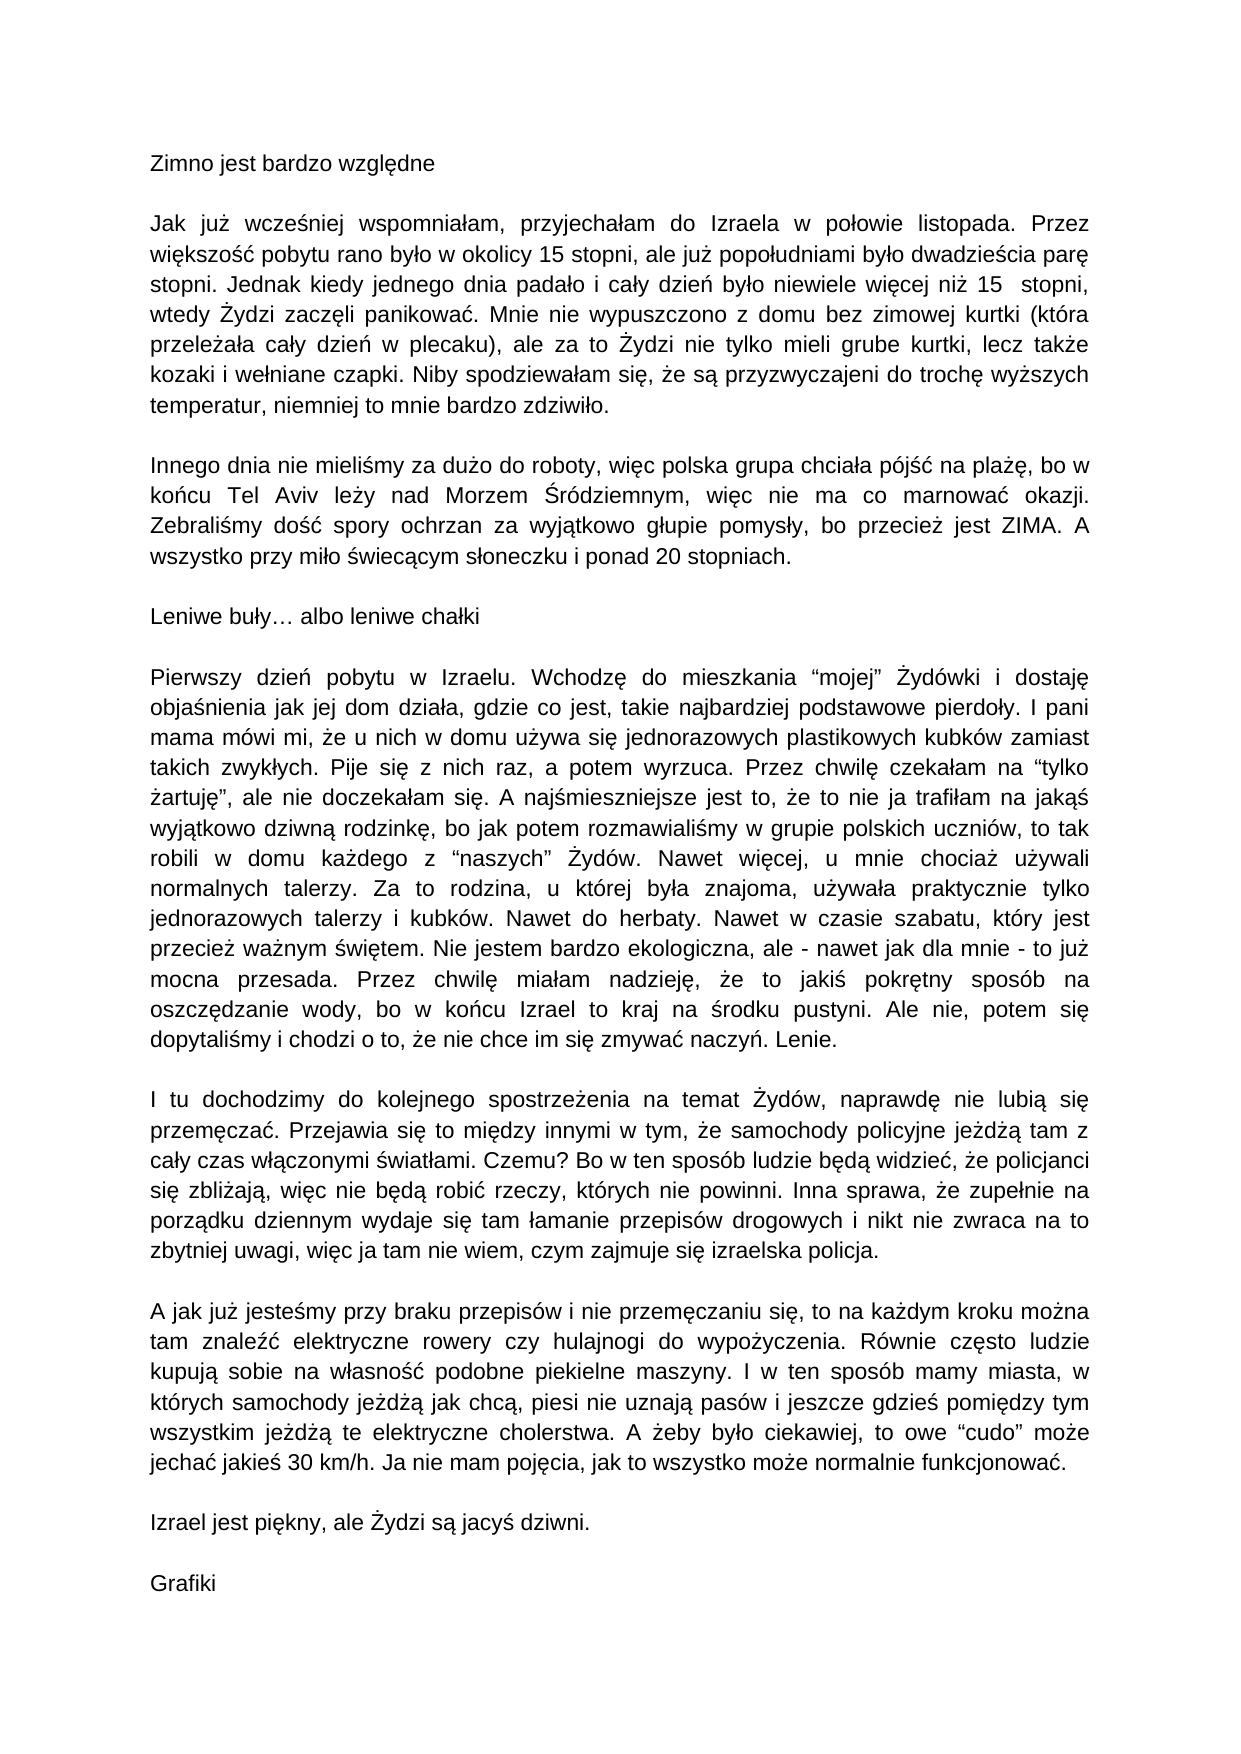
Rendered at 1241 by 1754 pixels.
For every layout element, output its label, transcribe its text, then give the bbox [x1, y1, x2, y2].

text Innego dnia nie mieliśmy za dużo do roboty, więc polska grupa chciała pójść na plażę, bo w końcu Tel Aviv leży nad Morzem Śródziemnym, więc nie ma co marnować okazji. Zebraliśmy dość spory ochrzan za wyjątkowo głupie pomysły, bo przecież jest ZIMA. A wszystko przy miło świecącym słoneczku i ponad 20 stopniach. [150, 452, 1090, 569]
text Grafiki [150, 1570, 1090, 1596]
text I tu dochodzimy do kolejnego spostrzeżenia na temat Żydów, naprawdę nie lubią się przemęczać. Przejawia się to między innymi w tym, że samochody policyjne jeżdżą tam z cały czas włączonymi światłami. Czemu? Bo w ten sposób ludzie będą widzieć, że policjanci się zbliżają, więc nie będą robić rzeczy, których nie powinni. Inna sprawa, że zupełnie na porządku dziennym wydaje się tam łamanie przepisów drogowych i nikt nie zwraca na to zbytniej uwagi, więc ja tam nie wiem, czym zajmuje się izraelska policja. [150, 1086, 1090, 1264]
text Izrael jest piękny, ale Żydzi są jacyś dziwni. [150, 1509, 1090, 1536]
text Zimno jest bardzo względne [150, 150, 1090, 176]
text Jak już wcześniej wspomniałam, przyjechałam do Izraela w połowie listopada. Przez większość pobytu rano było w okolicy 15 stopni, ale już popołudniami było dwadzieścia parę stopni. Jednak kiedy jednego dnia padało i cały dzień było niewiele więcej niż 15 stopni, wtedy Żydzi zaczęli panikować. Mnie nie wypuszczono z domu bez zimowej kurtki (która przeleżała cały dzień w plecaku), ale za to Żydzi nie tylko mieli grube kurtki, lecz także kozaki i wełniane czapki. Niby spodziewałam się, że są przyzwyczajeni do trochę wyższych temperatur, niemniej to mnie bardzo zdziwiło. [150, 210, 1090, 418]
text Leniwe buły… albo leniwe chałki [150, 603, 1090, 629]
text A jak już jesteśmy przy braku przepisów i nie przemęczaniu się, to na każdym kroku można tam znaleźć elektryczne rowery czy hulajnogi do wypożyczenia. Równie często ludzie kupują sobie na własność podobne piekielne maszyny. I w ten sposób mamy miasta, w których samochody jeżdżą jak chcą, piesi nie uznają pasów i jeszcze gdzieś pomiędzy tym wszystkim jeżdżą te elektryczne cholerstwa. A żeby było ciekawiej, to owe “cudo” może jechać jakieś 30 km/h. Ja nie mam pojęcia, jak to wszystko może normalnie funkcjonować. [150, 1298, 1090, 1475]
text Pierwszy dzień pobytu w Izraelu. Wchodzę do mieszkania “mojej” Żydówki i dostaję objaśnienia jak jej dom działa, gdzie co jest, takie najbardziej podstawowe pierdoły. I pani mama mówi mi, że u nich w domu używa się jednorazowych plastikowych kubków zamiast takich zwykłych. Pije się z nich raz, a potem wyrzuca. Przez chwilę czekałam na “tylko żartuję”, ale nie doczekałam się. A najśmieszniejsze jest to, że to nie ja trafiłam na jakąś wyjątkowo dziwną rodzinkę, bo jak potem rozmawialiśmy w grupie polskich uczniów, to tak robili w domu każdego z “naszych” Żydów. Nawet więcej, u mnie chociaż używali normalnych talerzy. Za to rodzina, u której była znajoma, używała praktycznie tylko jednorazowych talerzy i kubków. Nawet do herbaty. Nawet w czasie szabatu, który jest przecież ważnym świętem. Nie jestem bardzo ekologiczna, ale - nawet jak dla mnie - to już mocna przesada. Przez chwilę miałam nadzieję, że to jakiś pokrętny sposób na oszczędzanie wody, bo w końcu Izrael to kraj na środku pustyni. Ale nie, potem się dopytaliśmy i chodzi o to, że nie chce im się zmywać naczyń. Lenie. [150, 663, 1090, 1052]
